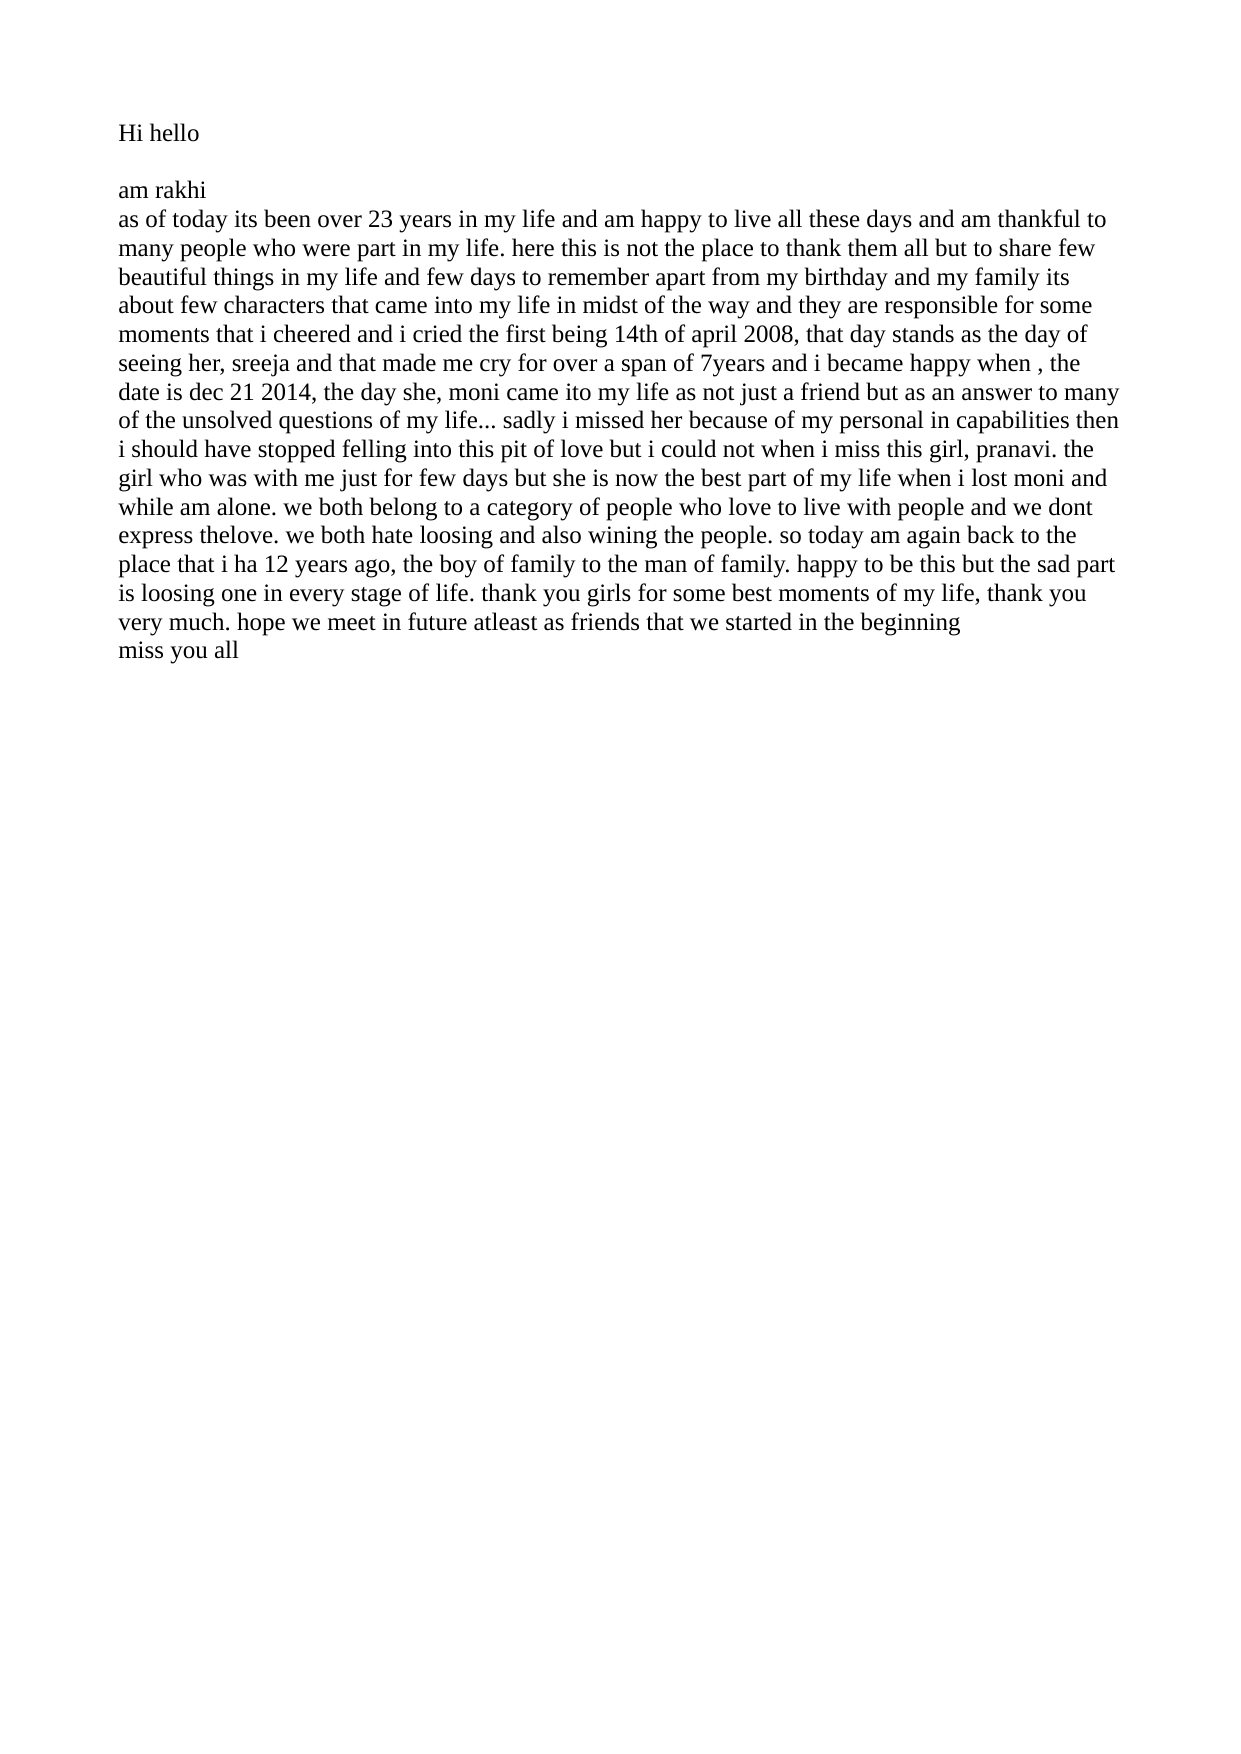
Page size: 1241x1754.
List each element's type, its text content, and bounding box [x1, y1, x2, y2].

text am rakhi [118, 176, 1122, 204]
text Hi hello [118, 118, 1122, 147]
text as of today its been over 23 years in my life and am happy to live all these days and am thankful to many people who were part in my life. here this is not the place to thank them all but to share few beautiful things in my life and few days to remember apart from my birthday and my family its about few characters that came into my life in midst of the way and they are responsible for some moments that i cheered and i cried the first being 14th of april 2008, that day stands as the day of seeing her, sreeja and that made me cry for over a span of 7years and i became happy when , the date is dec 21 2014, the day she, moni came ito my life as not just a friend but as an answer to many of the unsolved questions of my life... sadly i missed her because of my personal in capabilities then i should have stopped felling into this pit of love but i could not when i miss this girl, pranavi. the girl who was with me just for few days but she is now the best part of my life when i lost moni and while am alone. we both belong to a category of people who love to live with people and we dont express thelove. we both hate loosing and also wining the people. so today am again back to the place that i ha 12 years ago, the boy of family to the man of family. happy to be this but the sad part is loosing one in every stage of life. thank you girls for some best moments of my life, thank you very much. hope we meet in future atleast as friends that we started in the beginning [118, 204, 1122, 636]
text miss you all [118, 636, 1122, 664]
